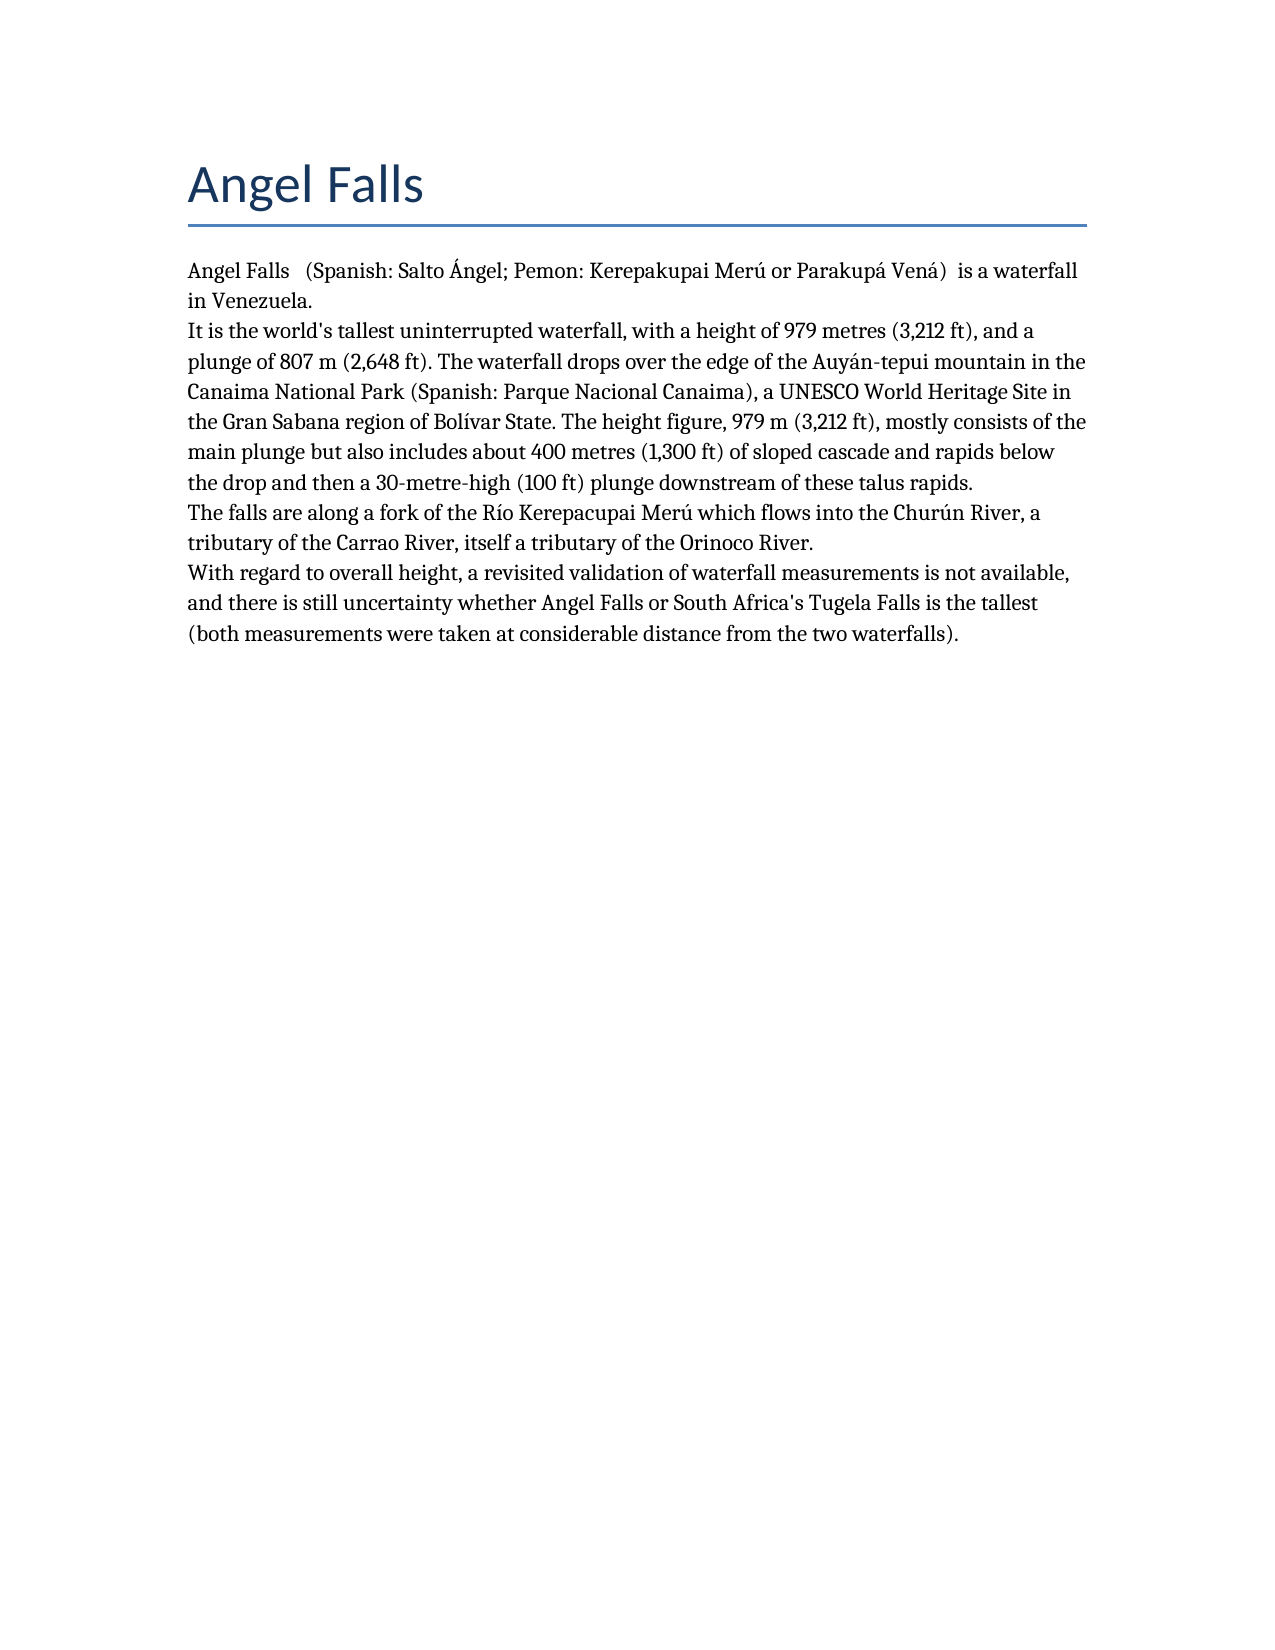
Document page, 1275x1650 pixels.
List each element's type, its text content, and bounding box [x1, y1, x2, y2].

text Angel Falls (Spanish: Salto Ángel; Pemon: Kerepakupai Merú or Parakupá Vená) is a waterfall in Venezuela. It is the world's tallest uninterrupted waterfall, with a height of 979 metres (3,212 ft), and a plunge of 807 m (2,648 ft). The waterfall drops over the edge of the Auyán-tepui mountain in the Canaima National Park (Spanish: Parque Nacional Canaima), a UNESCO World Heritage Site in the Gran Sabana region of Bolívar State. The height figure, 979 m (3,212 ft), mostly consists of the main plunge but also includes about 400 metres (1,300 ft) of sloped cascade and rapids below the drop and then a 30-metre-high (100 ft) plunge downstream of these talus rapids. The falls are along a fork of the Río Kerepacupai Merú which flows into the Churún River, a tributary of the Carrao River, itself a tributary of the Orinoco River. With regard to overall height, a revisited validation of waterfall measurements is not available, and there is still uncertainty whether Angel Falls or South Africa's Tugela Falls is the tallest (both measurements were taken at considerable distance from the two waterfalls). [187, 258, 1087, 647]
title Angel Falls [187, 150, 1087, 227]
